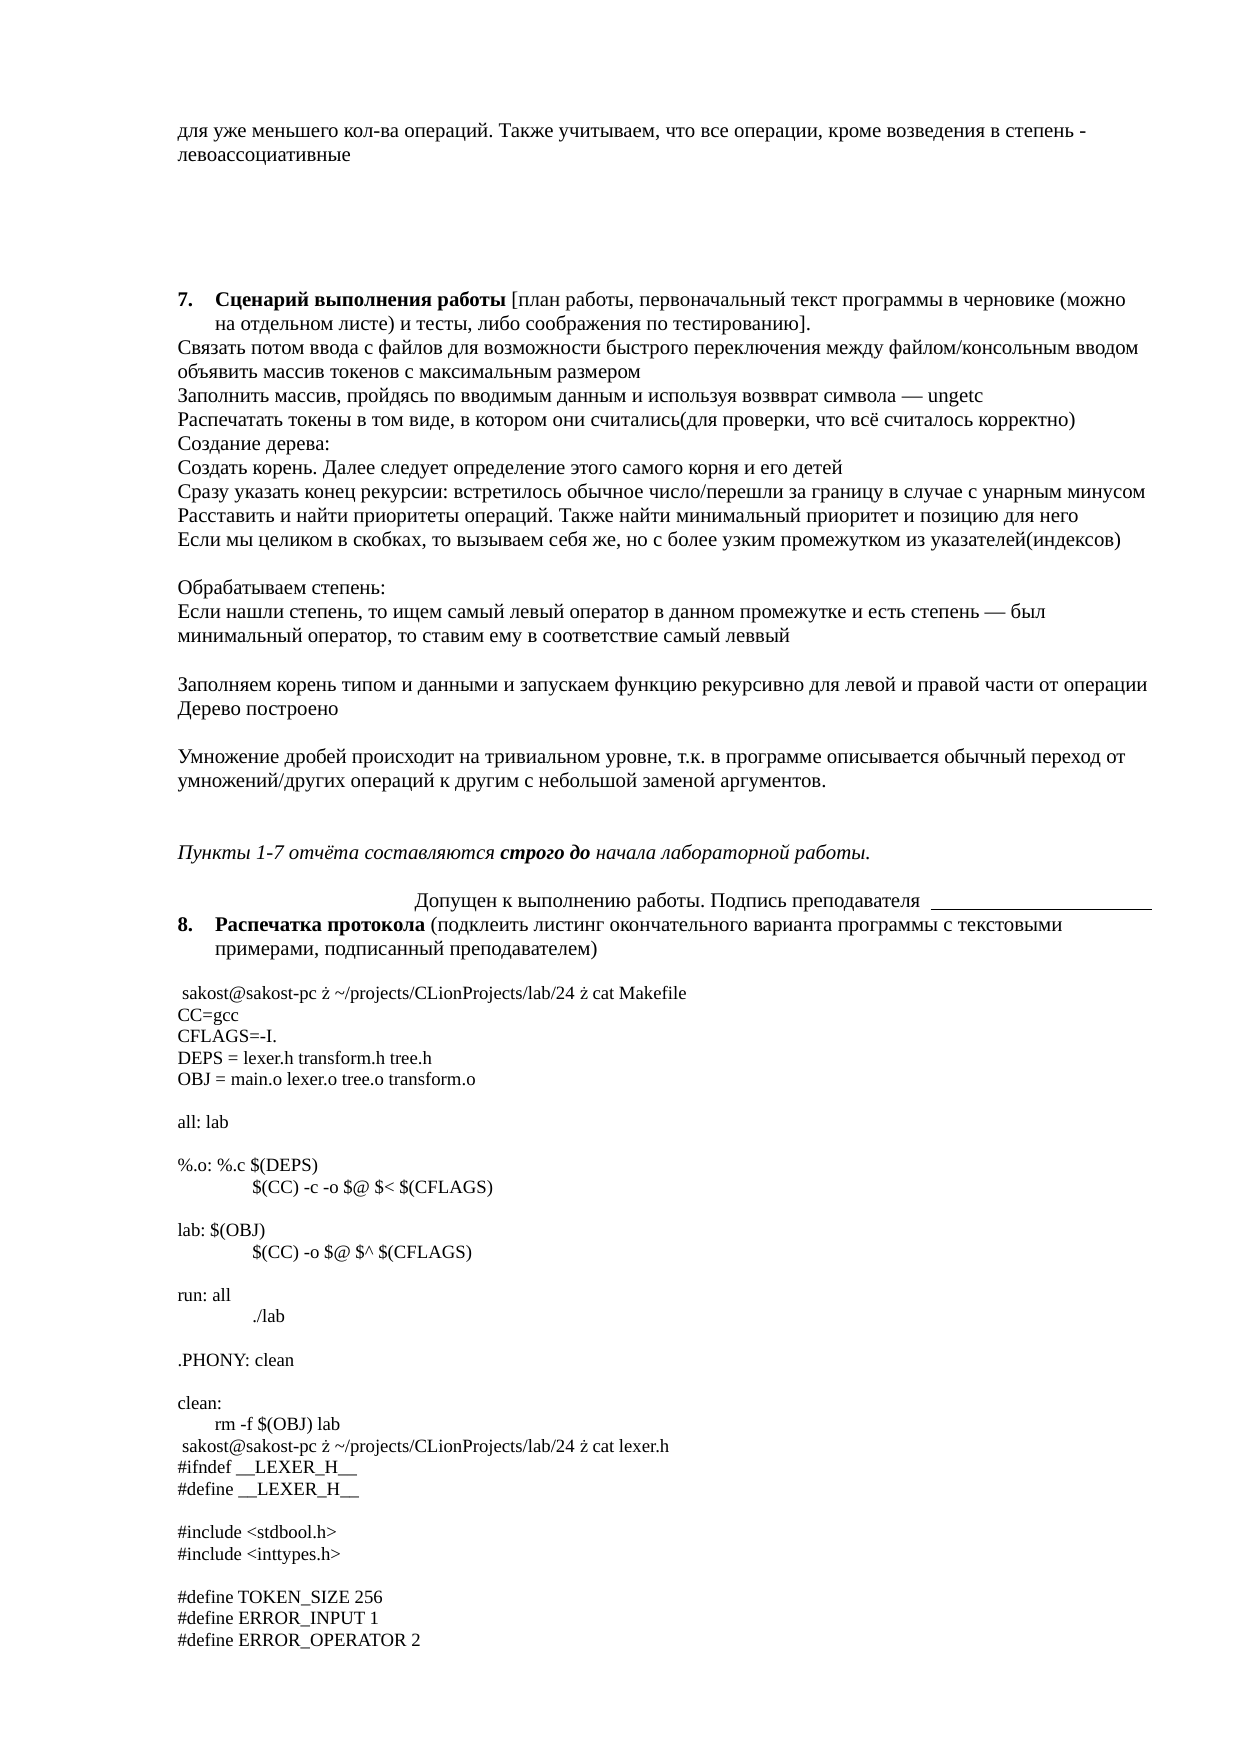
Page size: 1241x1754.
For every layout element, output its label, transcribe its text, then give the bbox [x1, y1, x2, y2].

text #include <stdbool.h> [177, 1521, 1152, 1542]
text sakost@sakost-pc  ~/projects/CLionProjects/lab/24  cat lexer.h [177, 1435, 1152, 1456]
text #include <inttypes.h> [177, 1542, 1152, 1564]
text Связать потом ввода с файлов для возможности быстрого переключения между файлом/консольным вводом [177, 335, 1152, 359]
text OBJ = main.o lexer.o tree.o transform.o [177, 1068, 1152, 1090]
text Дерево построено [177, 696, 1152, 720]
list Сценарий выполнения работы [план работы, первоначальный текст программы в черновике (можно на отдельном листе) и тесты, либо соображения по тестированию]. [177, 287, 1152, 335]
text %.o: %.c $(DEPS) [177, 1154, 1152, 1176]
text объявить массив токенов с максимальным размером [177, 359, 1152, 383]
text #define TOKEN_SIZE 256 [177, 1586, 1152, 1607]
text CFLAGS=-I. [177, 1025, 1152, 1047]
text Пункты 1-7 отчёта составляются строго до начала лабораторной работы. [177, 840, 1152, 864]
text ./lab [177, 1305, 1152, 1327]
text .PHONY: clean [177, 1348, 1152, 1370]
text Умножение дробей происходит на тривиальном уровне, т.к. в программе описывается обычный переход от умножений/других операций к другим с небольшой заменой аргументов. [177, 744, 1152, 792]
text CC=gcc [177, 1003, 1152, 1025]
text #define ERROR_INPUT 1 [177, 1607, 1152, 1629]
list Распечатка протокола (подклеить листинг окончательного варианта программы с текстовыми примерами, подписанный преподавателем) [177, 912, 1152, 960]
text Обрабатываем степень: [177, 575, 1152, 599]
text Распечатать токены в том виде, в котором они считались(для проверки, что всё считалось корректно) [177, 407, 1152, 431]
text Создать корень. Далее следует определение этого самого корня и его детей [177, 455, 1152, 479]
text Допущен к выполнению работы. Подпись преподавателя [177, 888, 1152, 912]
text lab: $(OBJ) [177, 1219, 1152, 1241]
text $(CC) -c -o $@ $< $(CFLAGS) [177, 1176, 1152, 1197]
text DEPS = lexer.h transform.h tree.h [177, 1047, 1152, 1068]
text Создание дерева: [177, 431, 1152, 455]
text Сразу указать конец рекурсии: встретилось обычное число/перешли за границу в случае с унарным минусом [177, 479, 1152, 503]
text Если мы целиком в скобках, то вызываем себя же, но с более узким промежутком из указателей(индексов) [177, 527, 1152, 551]
text run: all [177, 1284, 1152, 1305]
text sakost@sakost-pc  ~/projects/CLionProjects/lab/24  cat Makefile [177, 982, 1152, 1003]
text all: lab [177, 1111, 1152, 1133]
text Заполняем корень типом и данными и запускаем функцию рекурсивно для левой и правой части от операции [177, 672, 1152, 696]
text #define ERROR_OPERATOR 2 [177, 1629, 1152, 1650]
text для уже меньшего кол-ва операций. Также учитываем, что все операции, кроме возведения в степень - левоассоциативные [177, 118, 1152, 166]
text Если нашли степень, то ищем самый левый оператор в данном промежутке и есть степень — был минимальный оператор, то ставим ему в соответствие самый леввый [177, 599, 1152, 647]
text Расставить и найти приоритеты операций. Также найти минимальный приоритет и позицию для него [177, 503, 1152, 527]
text clean: [177, 1392, 1152, 1413]
text #ifndef __LEXER_H__ [177, 1456, 1152, 1478]
text rm -f $(OBJ) lab [177, 1413, 1152, 1435]
text Заполнить массив, пройдясь по вводимым данным и используя возвврат символа — ungetc [177, 383, 1152, 407]
text #define __LEXER_H__ [177, 1478, 1152, 1499]
text $(CC) -o $@ $^ $(CFLAGS) [177, 1241, 1152, 1262]
